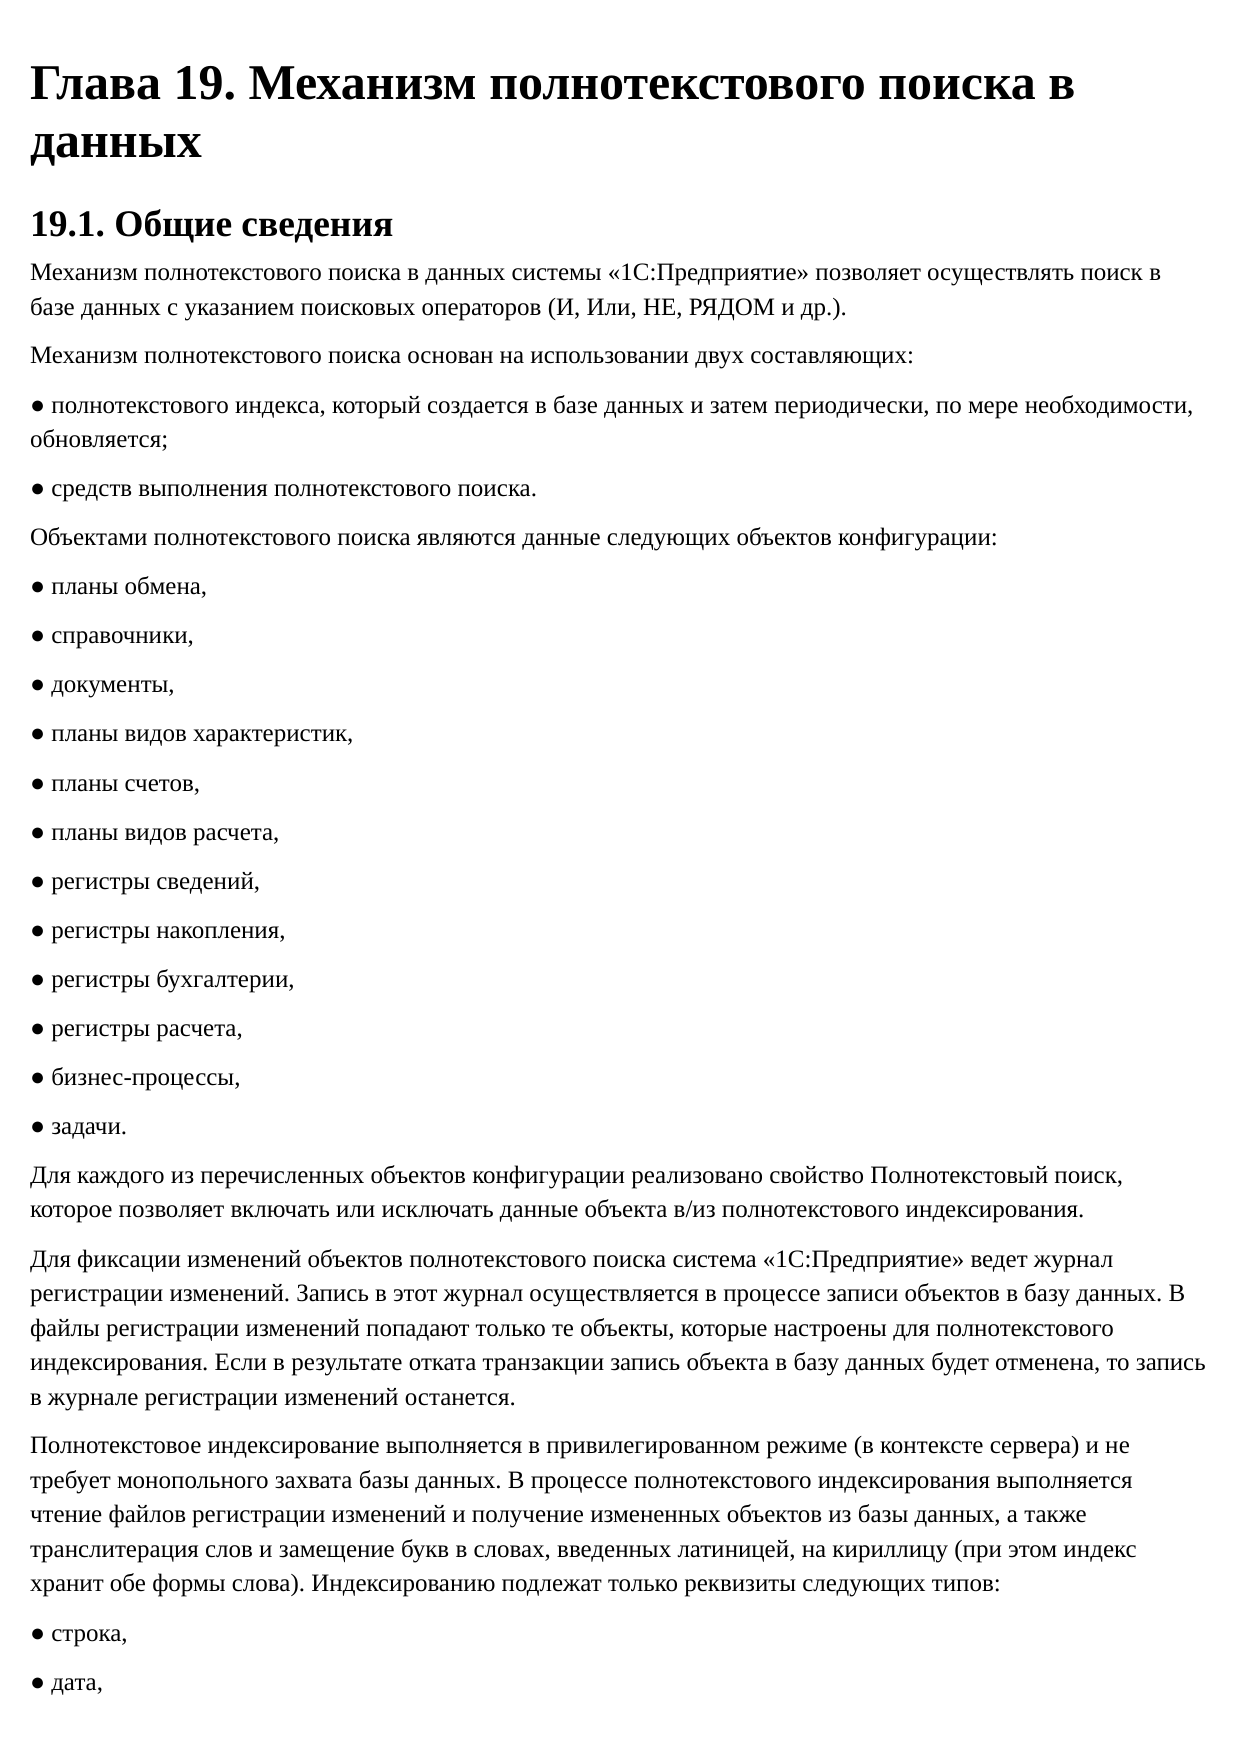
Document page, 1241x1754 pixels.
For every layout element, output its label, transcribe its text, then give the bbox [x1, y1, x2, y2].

text ● задачи. [30, 1111, 1211, 1140]
text ● регистры расчета, [30, 1013, 1211, 1042]
text ● регистры бухгалтерии, [30, 964, 1211, 993]
text Механизм полнотекстового поиска в данных системы «1С:Предприятие» позволяет осуществлять поиск в базе данных с указанием поисковых операторов (И, Или, НЕ, РЯДОМ и др.). [30, 257, 1211, 320]
subtitle 19.1. Общие сведения [30, 201, 1211, 244]
text Для каждого из перечисленных объектов конфигурации реализовано свойство Полнотекстовый поиск, которое позволяет включать или исключать данные объекта в/из полнотекстового индексирования. [30, 1160, 1211, 1223]
text ● регистры накопления, [30, 915, 1211, 943]
subtitle Глава 19. Механизм полнотекстового поиска в данных [30, 53, 1211, 168]
text Для фиксации изменений объектов полнотекстового поиска система «1С:Предприятие» ведет журнал регистрации изменений. Запись в этот журнал осуществляется в процессе записи объектов в базу данных. В файлы регистрации изменений попадают только те объекты, которые настроены для полнотекстового индексирования. Если в результате отката транзакции запись объекта в базу данных будет отменена, то запись в журнале регистрации изменений останется. [30, 1244, 1211, 1410]
text ● средств выполнения полнотекстового поиска. [30, 473, 1211, 502]
text ● регистры сведений, [30, 866, 1211, 894]
text ● дата, [30, 1667, 1211, 1695]
text ● планы обмена, [30, 571, 1211, 600]
text Механизм полнотекстового поиска основан на использовании двух составляющих: [30, 341, 1211, 369]
text ● полнотекстового индекса, который создается в базе данных и затем периодически, по мере необходимости, обновляется; [30, 390, 1211, 453]
text ● планы счетов, [30, 768, 1211, 796]
text ● документы, [30, 669, 1211, 698]
text ● планы видов расчета, [30, 817, 1211, 845]
text ● бизнес-процессы, [30, 1062, 1211, 1091]
text ● планы видов характеристик, [30, 718, 1211, 747]
text Объектами полнотекстового поиска являются данные следующих объектов конфигурации: [30, 522, 1211, 551]
text Полнотекстовое индексирование выполняется в привилегированном режиме (в контексте сервера) и не требует монопольного захвата базы данных. В процессе полнотекстового индексирования выполняется чтение файлов регистрации изменений и получение измененных объектов из базы данных, а также транслитерация слов и замещение букв в словах, введенных латиницей, на кириллицу (при этом индекс хранит обе формы слова). Индексированию подлежат только реквизиты следующих типов: [30, 1431, 1211, 1597]
text ● справочники, [30, 620, 1211, 649]
text ● строка, [30, 1618, 1211, 1646]
